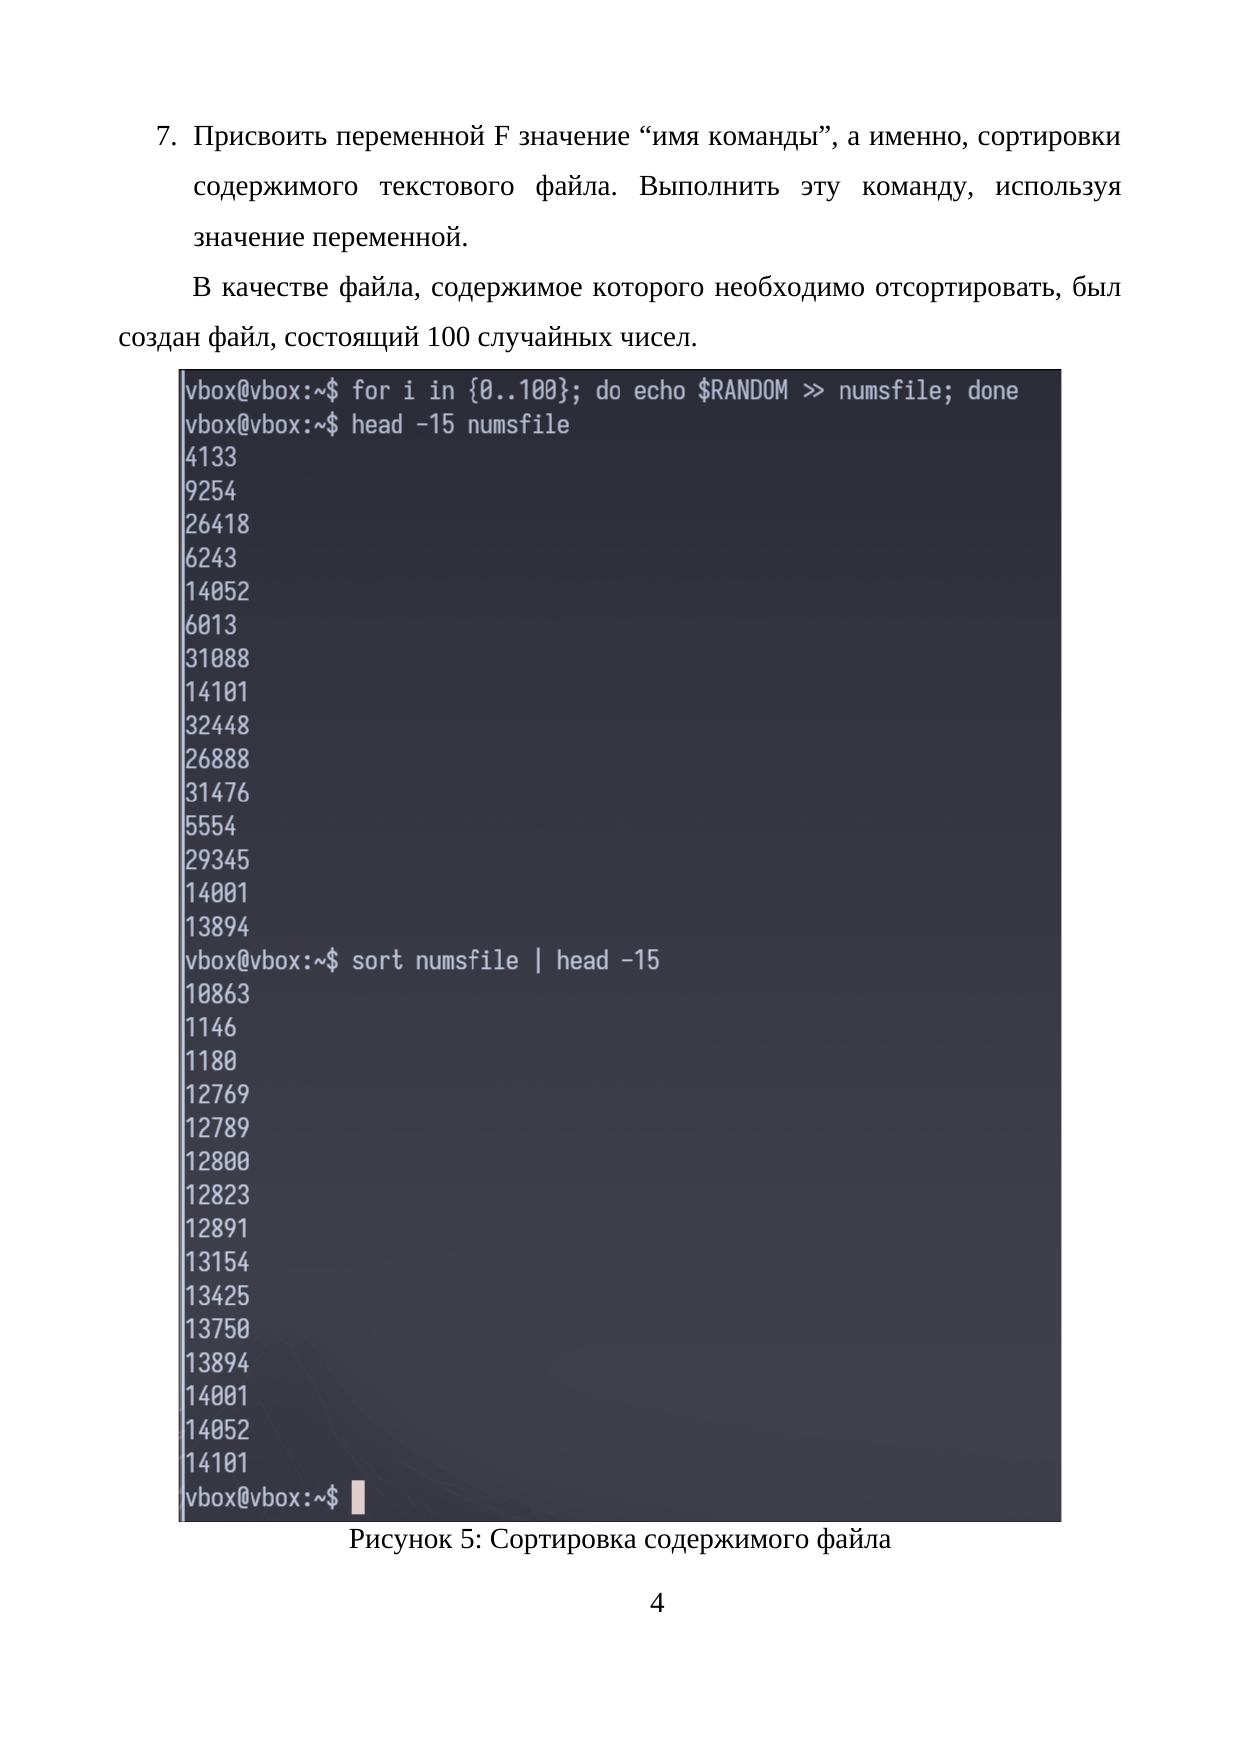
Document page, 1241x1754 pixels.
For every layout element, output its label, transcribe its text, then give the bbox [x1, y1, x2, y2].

text Рисунок 5: Сортировка содержимого файла [179, 1522, 1061, 1555]
picture [178, 369, 1062, 1522]
list Присвоить переменной F значение “имя команды”, а именно, сортировки содержимого текстового файла. Выполнить эту команду, используя значение переменной. [156, 118, 1122, 252]
text В качестве файла, содержимое которого необходимо отсортировать, был создан файл, состоящий 100 случайных чисел. [118, 269, 1122, 353]
